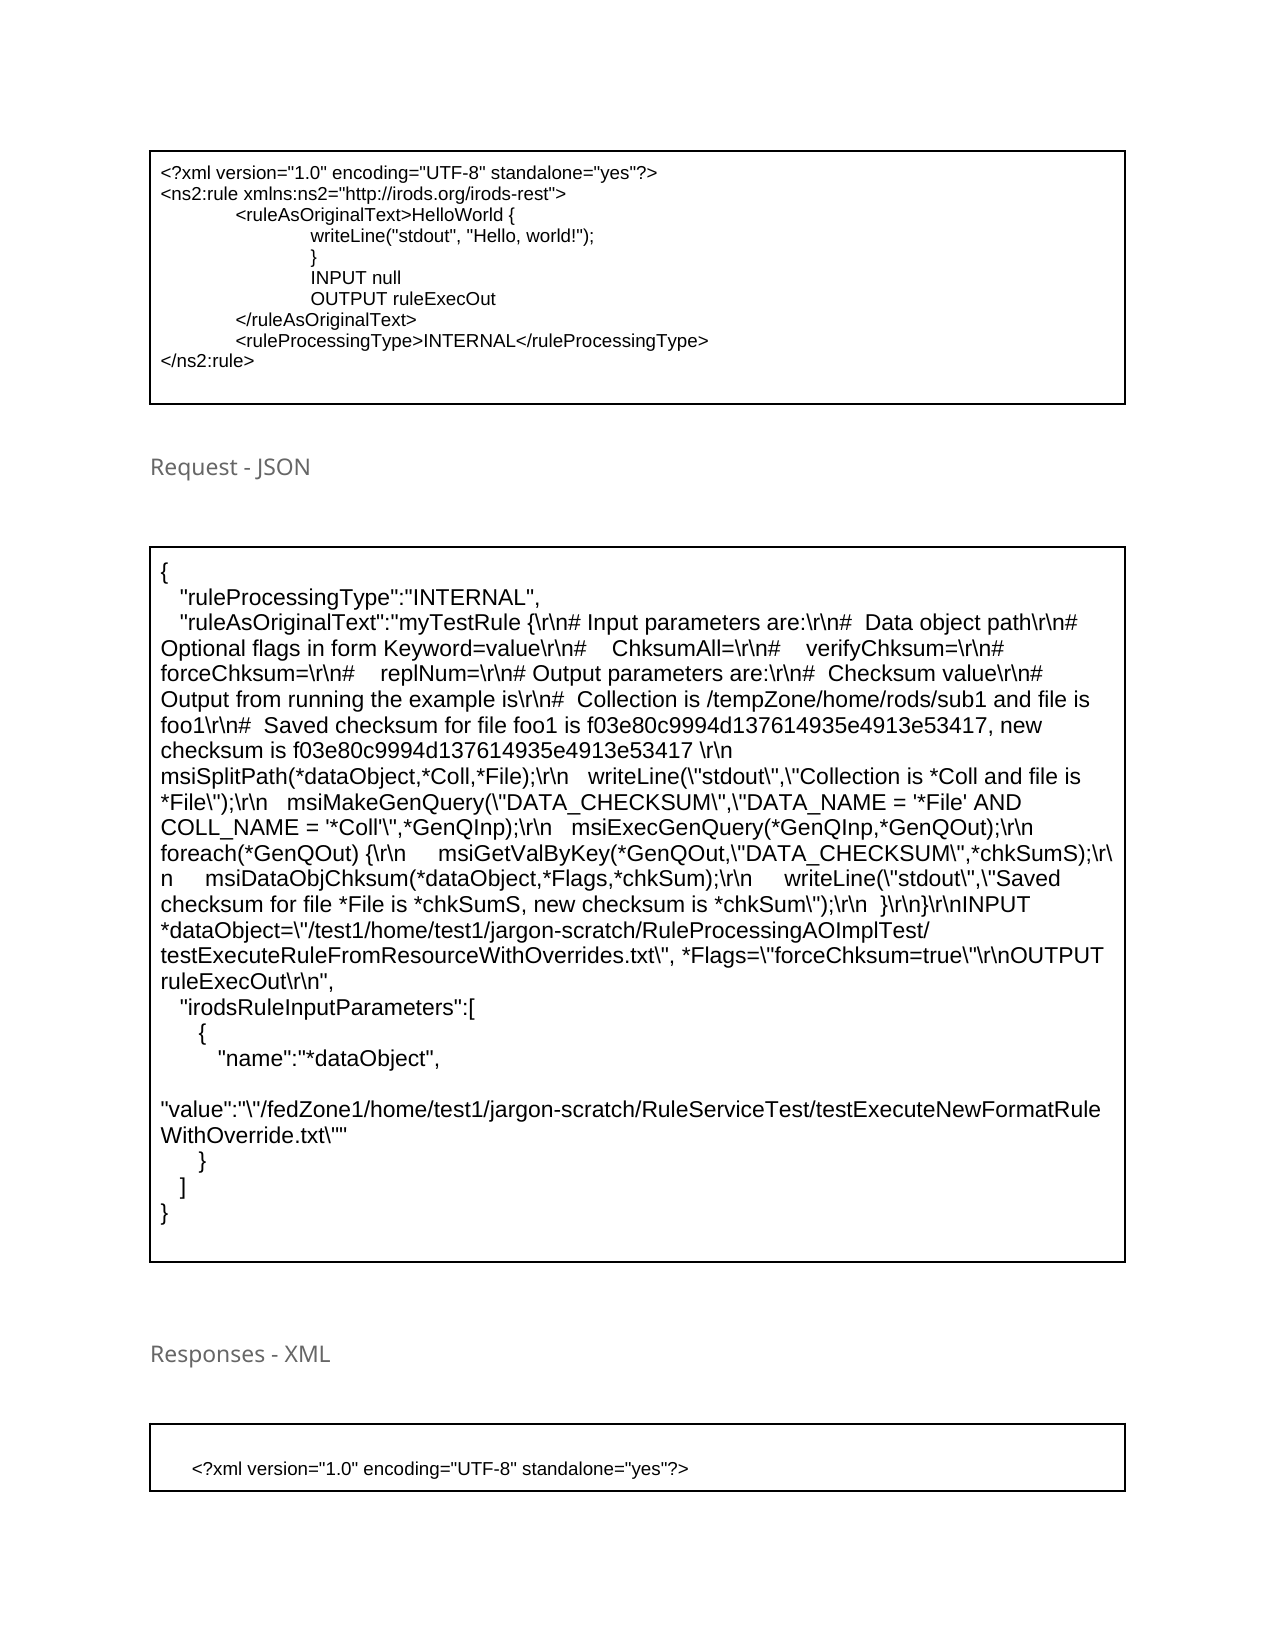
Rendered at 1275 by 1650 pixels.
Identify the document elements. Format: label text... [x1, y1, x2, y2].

subtitle Responses - XML [150, 1338, 1125, 1369]
table_header <?xml version="1.0" encoding="UTF-8" standalone="yes"?> [151, 1425, 1124, 1489]
subtitle Request - JSON [150, 451, 1125, 483]
table_header { "ruleProcessingType":"INTERNAL", "ruleAsOriginalText":"myTestRule {\r\n# Input parameters are:\r\n# Data object path\r\n# Optional flags in form Keyword=value\r\n# ChksumAll=\r\n# verifyChksum=\r\n# forceChksum=\r\n# replNum=\r\n# Output parameters are:\r\n# Checksum value\r\n# Output from running the example is\r\n# Collection is /tempZone/home/rods/sub1 and file is foo1\r\n# Saved checksum for file foo1 is f03e80c9994d137614935e4913e53417, new checksum is f03e80c9994d137614935e4913e53417 \r\n msiSplitPath(*dataObject,*Coll,*File);\r\n writeLine(\"stdout\",\"Collection is *Coll and file is *File\");\r\n msiMakeGenQuery(\"DATA_CHECKSUM\",\"DATA_NAME = '*File' AND COLL_NAME = '*Coll'\",*GenQInp);\r\n msiExecGenQuery(*GenQInp,*GenQOut);\r\n foreach(*GenQOut) {\r\n msiGetValByKey(*GenQOut,\"DATA_CHECKSUM\",*chkSumS);\r\n msiDataObjChksum(*dataObject,*Flags,*chkSum);\r\n writeLine(\"stdout\",\"Saved checksum for file *File is *chkSumS, new checksum is *chkSum\");\r\n }\r\n}\r\nINPUT *dataObject=\"/test1/home/test1/jargon-scratch/RuleProcessingAOImplTest/testExecuteRuleFromResourceWithOverrides.txt\", *Flags=\"forceChksum=true\"\r\nOUTPUT ruleExecOut\r\n", "irodsRuleInputParameters":[ { "name":"*dataObject", "value":"\"/fedZone1/home/test1/jargon-scratch/RuleServiceTest/testExecuteNewFormatRuleWithOverride.txt\"" } ] } [151, 548, 1124, 1261]
table_header <?xml version="1.0" encoding="UTF-8" standalone="yes"?> <ns2:rule xmlns:ns2="http://irods.org/irods-rest"> <ruleAsOriginalText>HelloWorld { writeLine("stdout", "Hello, world!"); } INPUT null OUTPUT ruleExecOut </ruleAsOriginalText> <ruleProcessingType>INTERNAL</ruleProcessingType> </ns2:rule> [151, 152, 1124, 403]
